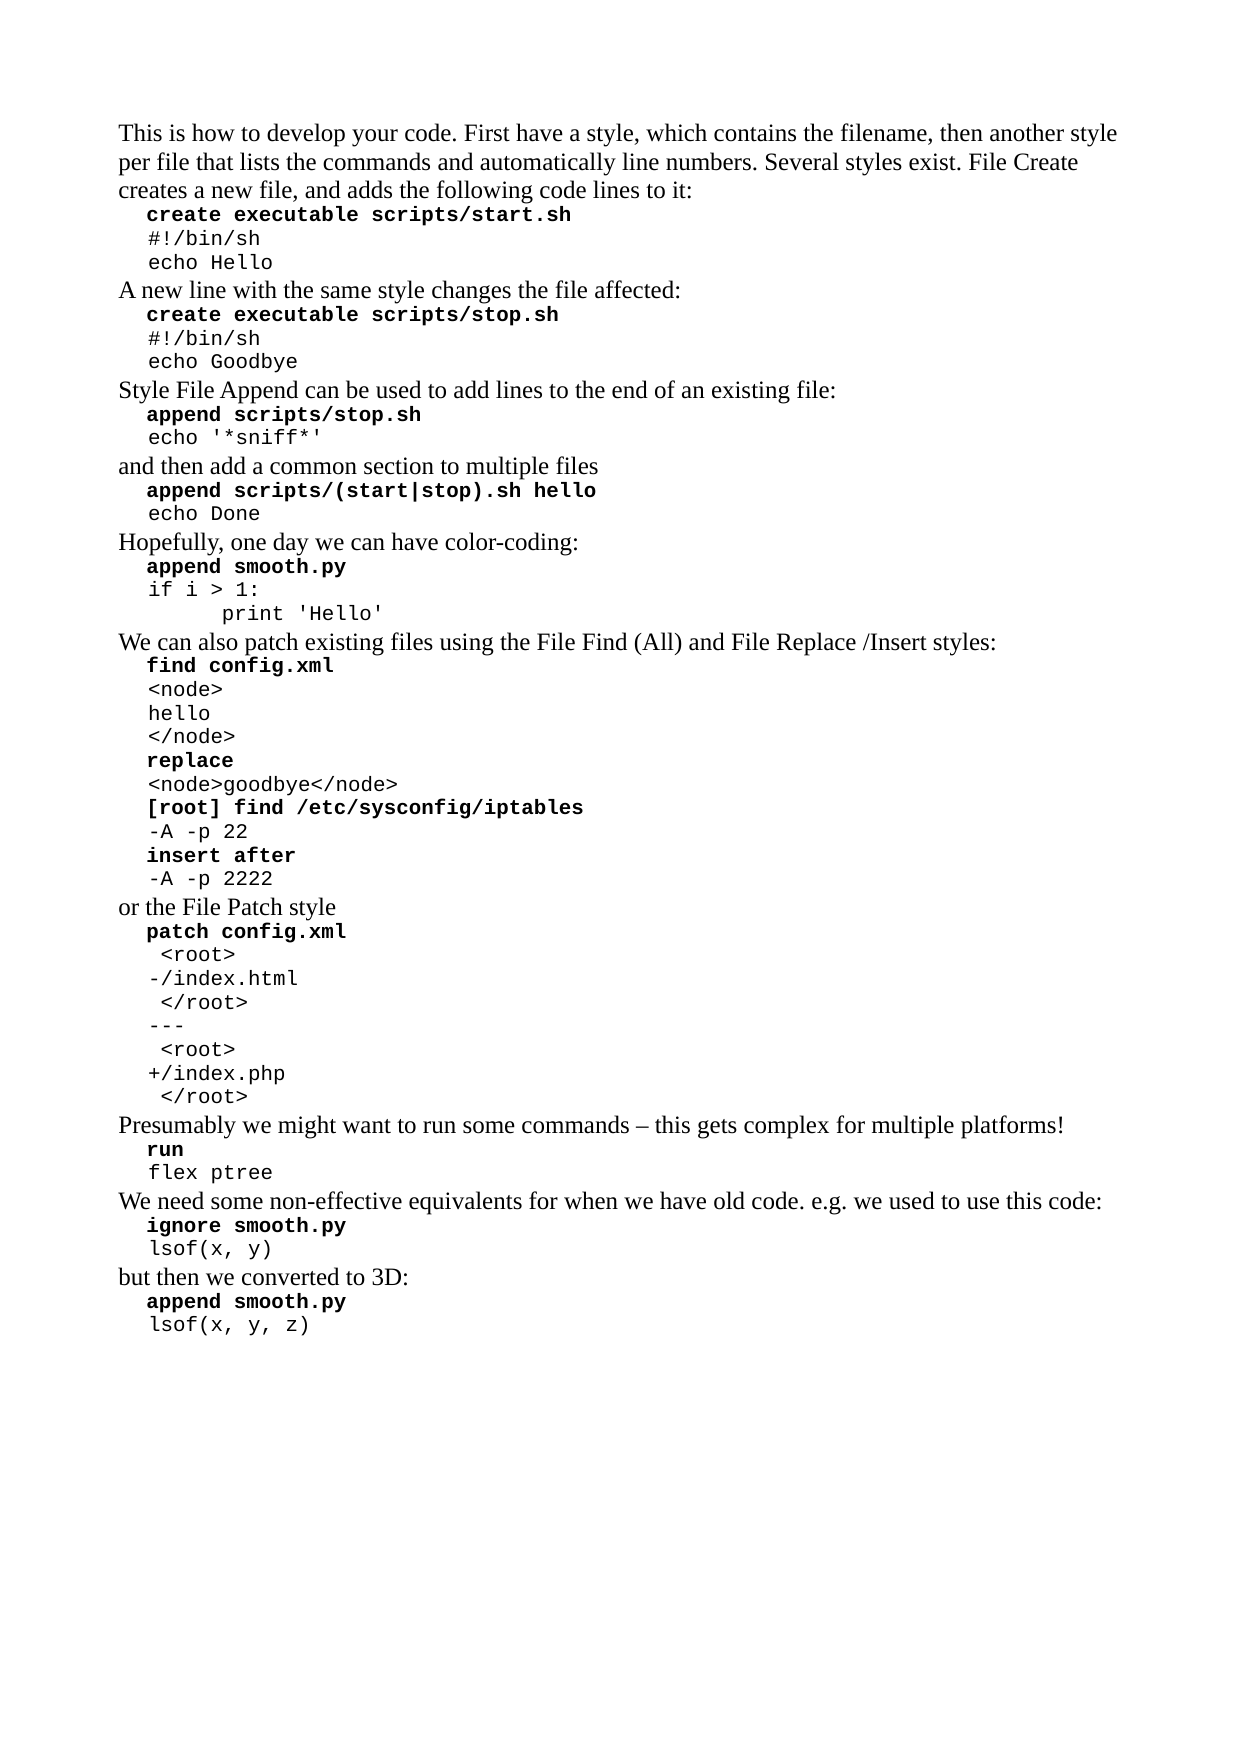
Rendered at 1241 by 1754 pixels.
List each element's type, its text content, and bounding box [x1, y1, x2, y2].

text echo Hello [148, 252, 1122, 275]
text #!/bin/sh [148, 228, 1122, 252]
text create executable scripts/stop.sh [146, 304, 1122, 328]
text </root> [148, 1086, 1122, 1110]
text <root> [148, 944, 1122, 968]
text append smooth.py [146, 1291, 1122, 1314]
text append scripts/stop.sh [146, 404, 1122, 427]
text This is how to develop your code. First have a style, which contains the filename, then another style per file that lists the commands and automatically line numbers. Several styles exist. File Create creates a new file, and adds the following code lines to it: [118, 118, 1122, 204]
text </node> [148, 726, 1122, 750]
text Presumably we might want to run some commands – this gets complex for multiple platforms! [118, 1110, 1122, 1139]
text --- [148, 1015, 1122, 1039]
text echo '*sniff*' [148, 427, 1122, 451]
text We can also patch existing files using the File Find (All) and File Replace /Insert styles: [118, 627, 1122, 656]
text append scripts/(start|stop).sh hello [146, 480, 1122, 503]
text echo Done [148, 503, 1122, 527]
text if i > 1: [148, 579, 1122, 603]
text -A -p 22 [148, 821, 1122, 845]
text or the File Patch style [118, 892, 1122, 921]
text and then add a common section to multiple files [118, 451, 1122, 480]
text hello [148, 703, 1122, 726]
text print 'Hello' [148, 603, 1122, 627]
text lsof(x, y) [148, 1238, 1122, 1262]
text A new line with the same style changes the file affected: [118, 275, 1122, 304]
text create executable scripts/start.sh [146, 204, 1122, 228]
text -/index.html [148, 968, 1122, 992]
text lsof(x, y, z) [148, 1314, 1122, 1338]
text patch config.xml [146, 921, 1122, 944]
text <root> [148, 1039, 1122, 1063]
text Style File Append can be used to add lines to the end of an existing file: [118, 375, 1122, 404]
text [root] find /etc/sysconfig/iptables [146, 797, 1122, 821]
text We need some non-effective equivalents for when we have old code. e.g. we used to use this code: [118, 1186, 1122, 1215]
text </root> [148, 992, 1122, 1015]
text -A -p 2222 [148, 868, 1122, 892]
text run [146, 1139, 1122, 1162]
text find config.xml [146, 656, 1122, 679]
text but then we converted to 3D: [118, 1262, 1122, 1291]
text echo Goodbye [148, 351, 1122, 375]
text insert after [146, 845, 1122, 868]
text replace [146, 750, 1122, 774]
text Hopefully, one day we can have color-coding: [118, 527, 1122, 556]
text +/index.php [148, 1063, 1122, 1086]
text <node>goodbye</node> [148, 774, 1122, 797]
text ignore smooth.py [146, 1215, 1122, 1238]
text #!/bin/sh [148, 328, 1122, 351]
text <node> [148, 679, 1122, 703]
text append smooth.py [146, 556, 1122, 579]
text flex ptree [148, 1162, 1122, 1186]
